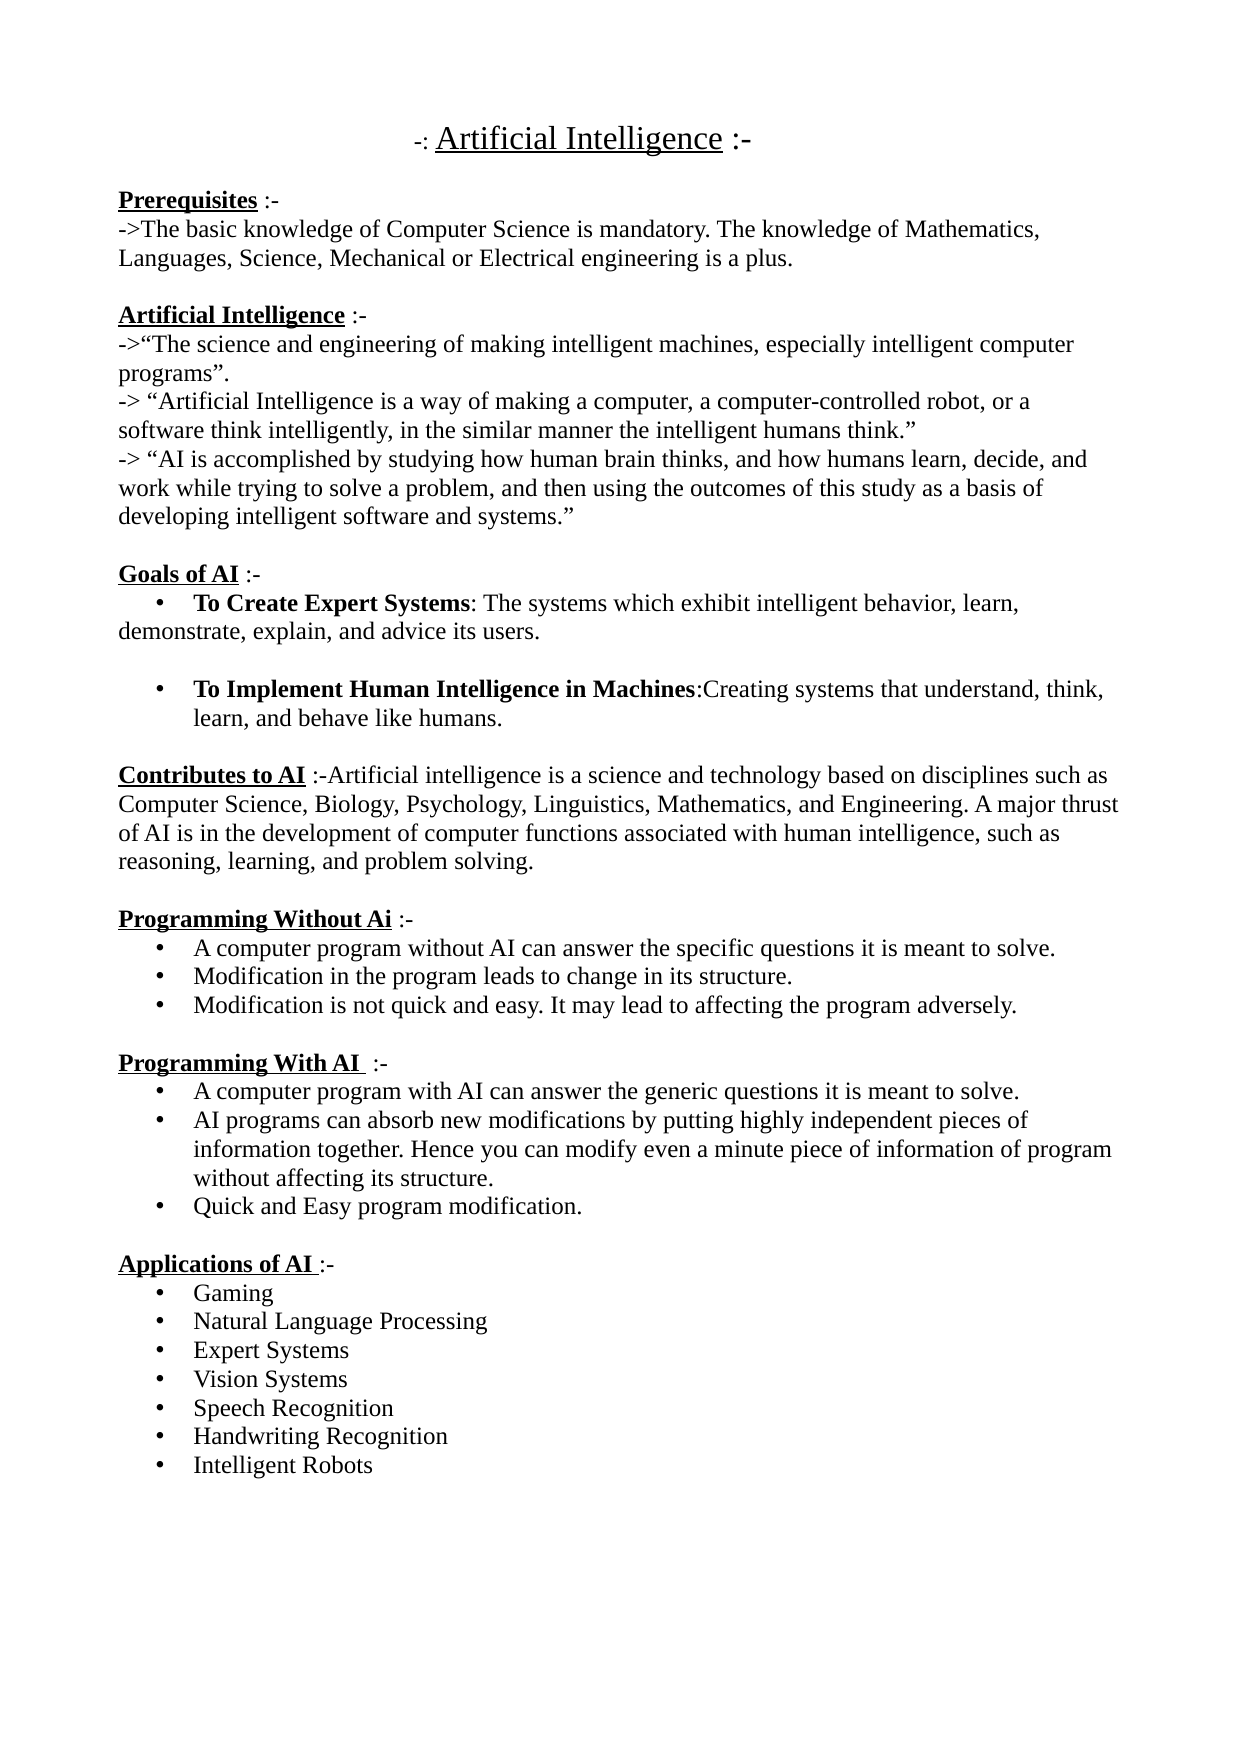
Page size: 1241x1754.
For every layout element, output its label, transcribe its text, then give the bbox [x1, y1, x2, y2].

list To Implement Human Intelligence in Machines:Creating systems that understand, think, learn, and behave like humans. [156, 674, 1122, 731]
list A computer program with AI can answer the generic questions it is meant to solve. [156, 1076, 1122, 1105]
list Vision Systems [156, 1364, 1122, 1393]
list A computer program without AI can answer the specific questions it is meant to solve. [156, 933, 1122, 961]
text developing intelligent software and systems.” [118, 501, 1122, 530]
list Expert Systems [156, 1335, 1122, 1364]
list Speech Recognition [156, 1393, 1122, 1421]
text Goals of AI :- [118, 559, 1122, 588]
text Programming With AI :- [118, 1048, 1122, 1076]
list Gaming [156, 1278, 1122, 1306]
list without affecting its structure. [156, 1163, 1122, 1191]
text ->The basic knowledge of Computer Science is mandatory. The knowledge of Mathematics, [118, 214, 1122, 243]
text Prerequisites :- [118, 185, 1122, 214]
text Artificial Intelligence :- [118, 300, 1122, 329]
text Languages, Science, Mechanical or Electrical engineering is a plus. [118, 243, 1122, 271]
text Programming Without Ai :- [118, 904, 1122, 933]
text software think intelligently, in the similar manner the intelligent humans think.” [118, 415, 1122, 444]
text  [118, 645, 1122, 674]
list AI programs can absorb new modifications by putting highly independent pieces of information together. Hence you can modify even a minute piece of information of program [156, 1105, 1122, 1163]
text Applications of AI :- [118, 1249, 1122, 1278]
text -> “AI is accomplished by studying how human brain thinks, and how humans learn, decide, and [118, 444, 1122, 473]
list Intelligent Robots [156, 1450, 1122, 1479]
text -: Artificial Intelligence :- [118, 118, 1122, 156]
list Modification is not quick and easy. It may lead to affecting the program adversely. [156, 990, 1122, 1019]
list To Create Expert Systems: The systems which exhibit intelligent behavior, learn, [156, 588, 1122, 616]
text Contributes to AI :-Artificial intelligence is a science and technology based on disciplines such as Computer Science, Biology, Psychology, Linguistics, Mathematics, and Engineering. A major thrust of AI is in the development of computer functions associated with human intelligence, such as reasoning, learning, and problem solving. [118, 760, 1122, 875]
text demonstrate, explain, and advice its users. [118, 616, 1122, 645]
text ->“The science and engineering of making intelligent machines, especially intelligent computer programs”. [118, 329, 1122, 386]
list Quick and Easy program modification. [156, 1191, 1122, 1220]
text -> “Artificial Intelligence is a way of making a computer, a computer-controlled robot, or a [118, 386, 1122, 415]
text work while trying to solve a problem, and then using the outcomes of this study as a basis of [118, 473, 1122, 501]
list Modification in the program leads to change in its structure. [156, 961, 1122, 990]
list Natural Language Processing [156, 1306, 1122, 1335]
list Handwriting Recognition [156, 1421, 1122, 1450]
